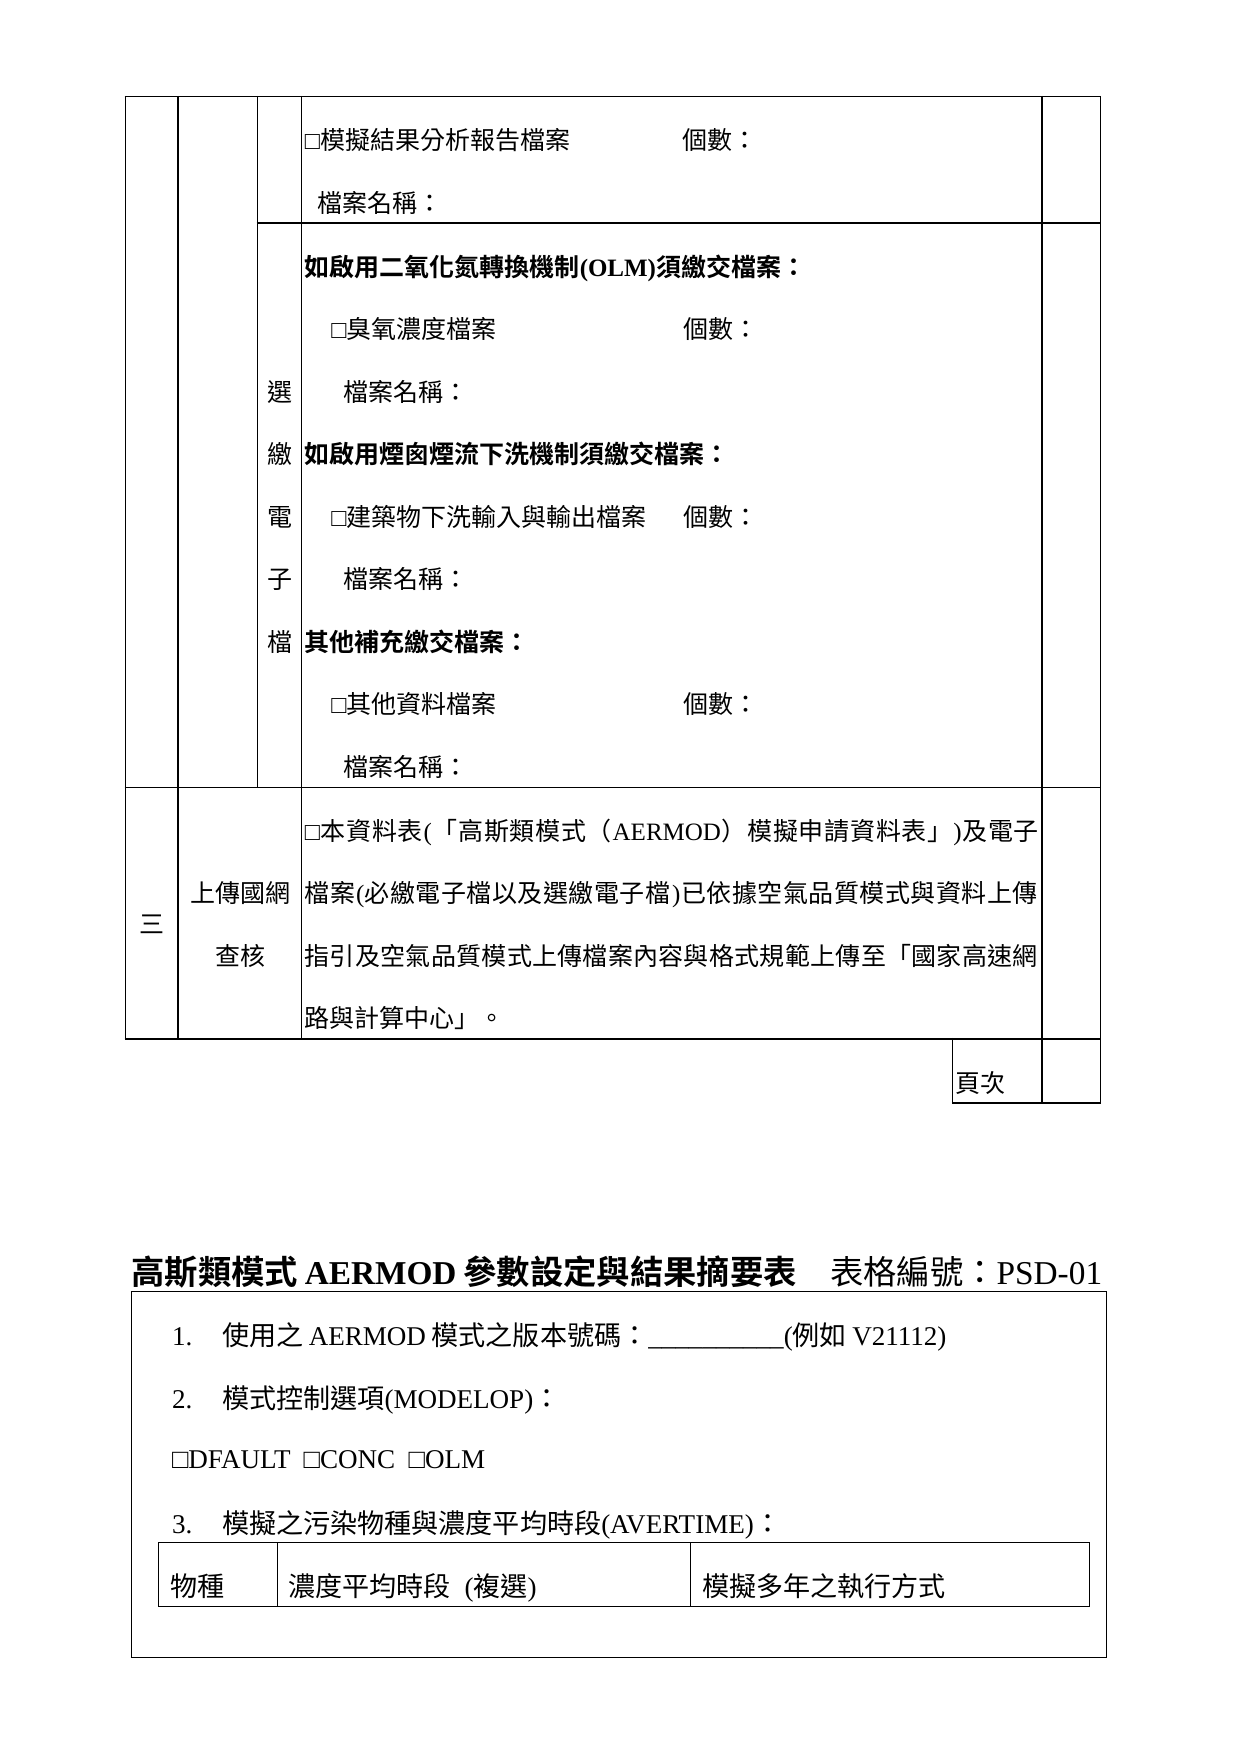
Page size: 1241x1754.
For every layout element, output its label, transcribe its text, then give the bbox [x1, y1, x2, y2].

table_cell □本資料表(「高斯類模式（AERMOD）模擬申請資料表」)及電子檔案(必繳電子檔以及選繳電子檔)已依據空氣品質模式與資料上傳指引及空氣品質模式上傳檔案內容與格式規範上傳至「國家高速網路與計算中心」。 [302, 788, 1041, 1038]
table_cell □模擬結果分析報告檔案 個數： 檔案名稱： [302, 97, 1041, 222]
table_cell [1043, 1040, 1100, 1102]
text 高斯類模式AERMOD參數設定與結果摘要表 表格編號：PSD-01 [131, 1228, 1178, 1291]
table_header 使用之AERMOD模式之版本號碼：__________(例如V21112) 模式控制選項(MODELOP)： □DFAULT □CONC □OLM 模擬之污染物種與濃度平均時段(AVERTIME)： 是否啟用二氧化氮轉換機制(OLM)： □是 □否(跳過第5項) 二氧化氮轉換機制使用參數與數值： NO2EQUIL 參數：__________；NO2STACK參數：____________________ OZONEVAL參數：__________；OZONEFIL 參數(檔名)：________________ 本年內是否新設或變更其他製程：□是(應加入模擬) □否 排放源類型(可複選)： □點源 □線源 □面源 □體源 ；最低排放高度：_____(公尺) 排放源數量：點源___個；線源___個；面源___個；體源___個；合計___個 (指輸入模式內進行模擬之排放源數量) 各種污染物各類排放源模擬總表 [132, 1292, 1106, 1657]
table_cell 選繳電子檔 [258, 224, 301, 786]
table_cell 如啟用二氧化氮轉換機制(OLM)須繳交檔案： □臭氧濃度檔案 個數： 檔案名稱： 如啟用煙囪煙流下洗機制須繳交檔案： □建築物下洗輸入與輸出檔案 個數： 檔案名稱： 其他補充繳交檔案： □其他資料檔案 個數： 檔案名稱： [302, 224, 1041, 786]
table_cell [125, 1040, 952, 1102]
table_cell [1043, 97, 1100, 222]
table_cell [179, 97, 257, 786]
table_cell 三 [126, 788, 177, 1038]
table_header 物種 [159, 1543, 277, 1606]
table_cell 上傳國網 查核 [179, 788, 301, 1038]
table_cell 頁次 [953, 1040, 1041, 1102]
table_cell [258, 97, 301, 222]
table_cell [126, 97, 177, 786]
table_cell [1043, 224, 1100, 786]
table_header 模擬多年之執行方式 [691, 1543, 1089, 1606]
table_header 濃度平均時段 (複選) [278, 1543, 690, 1606]
table_cell [1043, 788, 1100, 1038]
